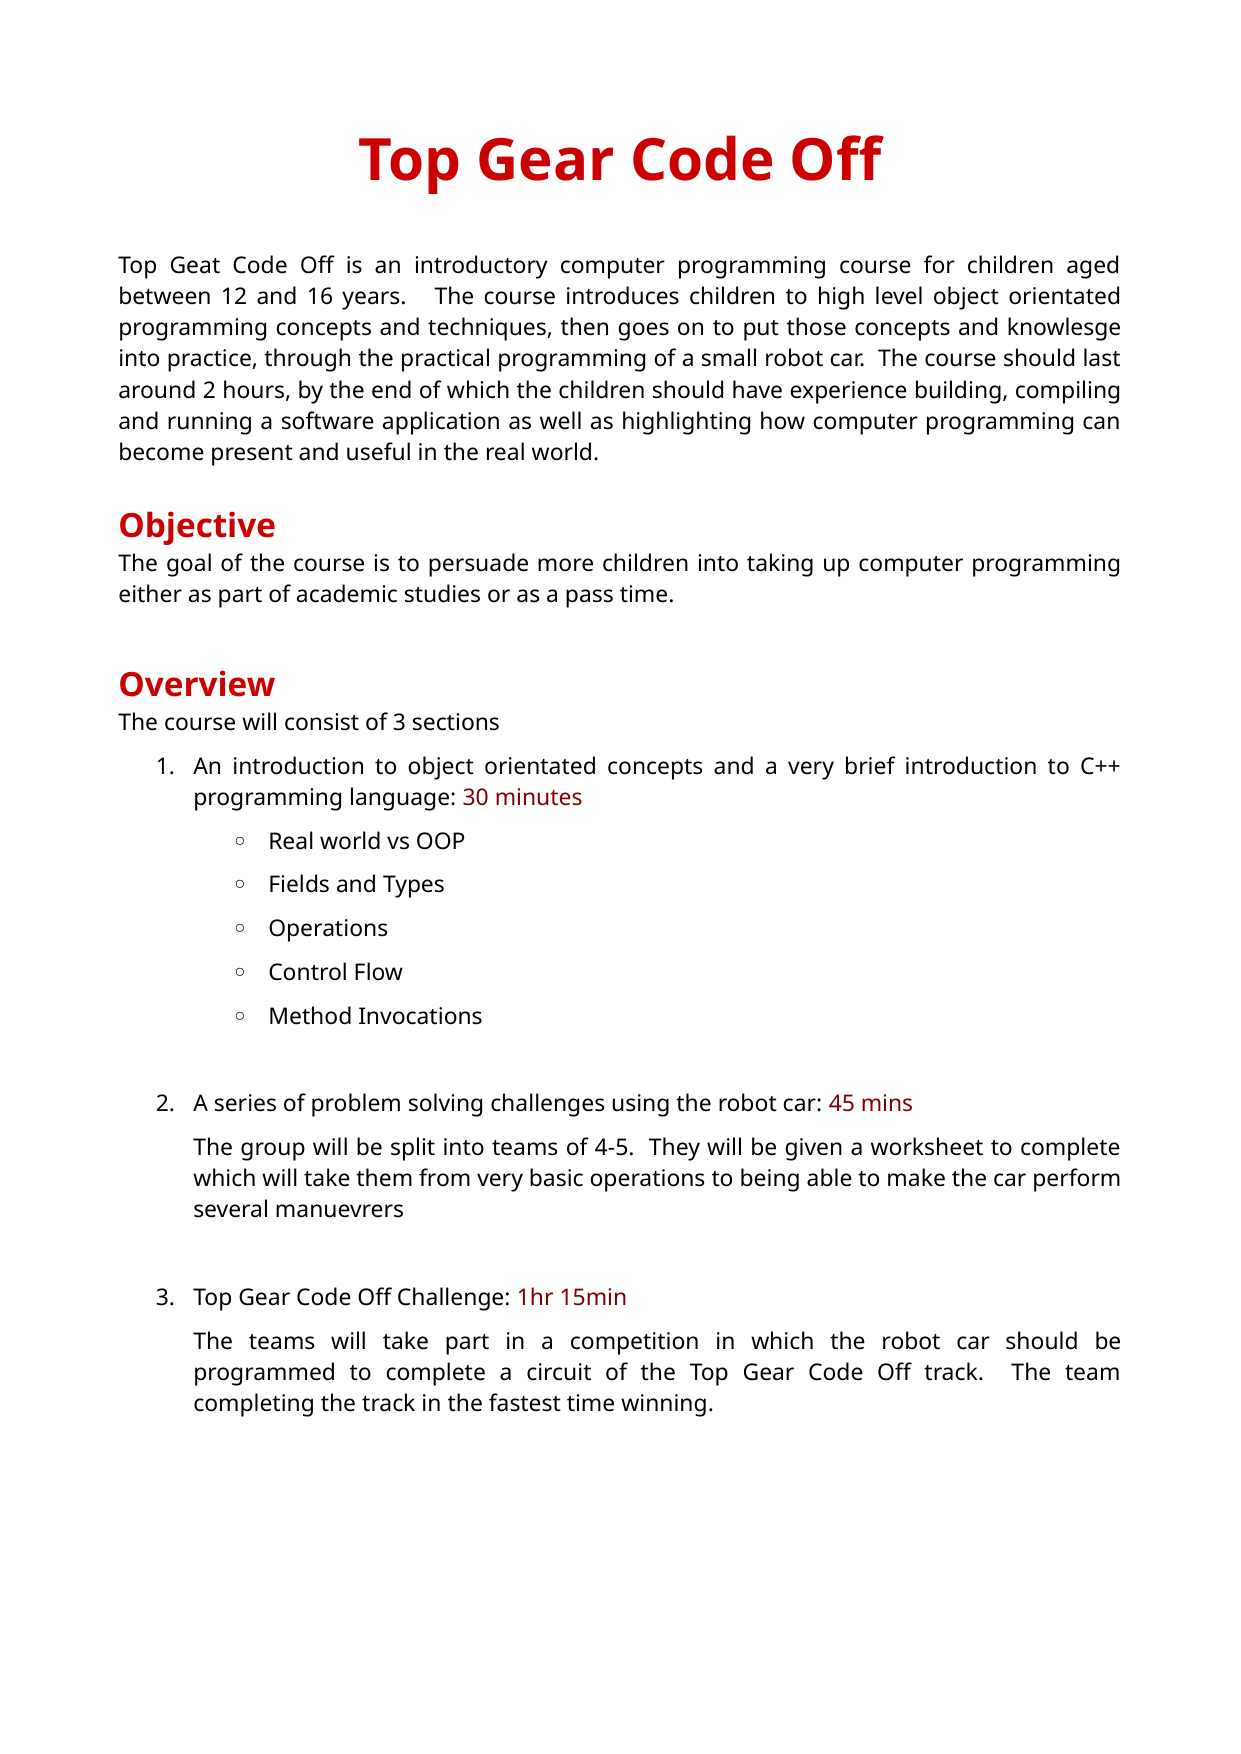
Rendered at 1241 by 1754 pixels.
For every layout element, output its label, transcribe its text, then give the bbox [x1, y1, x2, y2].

text The course will consist of 3 sections [118, 706, 1122, 737]
list Control Flow [231, 956, 1122, 987]
list An introduction to object orientated concepts and a very brief introduction to C++ programming language: 30 minutes [156, 750, 1122, 812]
text The goal of the course is to persuade more children into taking up computer programming either as part of academic studies or as a pass time. [118, 547, 1122, 609]
list A series of problem solving challenges using the robot car: 45 mins [156, 1087, 1122, 1118]
list Method Invocations [231, 1000, 1122, 1031]
list Real world vs OOP [231, 825, 1122, 856]
subtitle Overview [118, 661, 1122, 706]
list Top Gear Code Off Challenge: 1hr 15min [156, 1281, 1122, 1312]
list The group will be split into teams of 4-5. They will be given a worksheet to complete which will take them from very basic operations to being able to make the car perform several manuevrers [156, 1131, 1122, 1225]
subtitle Top Gear Code Off [118, 118, 1122, 198]
subtitle Objective [118, 501, 1122, 547]
text Top Geat Code Off is an introductory computer programming course for children aged between 12 and 16 years. The course introduces children to high level object orientated programming concepts and techniques, then goes on to put those concepts and knowlesge into practice, through the practical programming of a small robot car. The course should last around 2 hours, by the end of which the children should have experience building, compiling and running a software application as well as highlighting how computer programming can become present and useful in the real world. [118, 249, 1122, 467]
list Fields and Types [231, 868, 1122, 900]
list Operations [231, 912, 1122, 943]
list The teams will take part in a competition in which the robot car should be programmed to complete a circuit of the Top Gear Code Off track. The team completing the track in the fastest time winning. [156, 1325, 1122, 1418]
